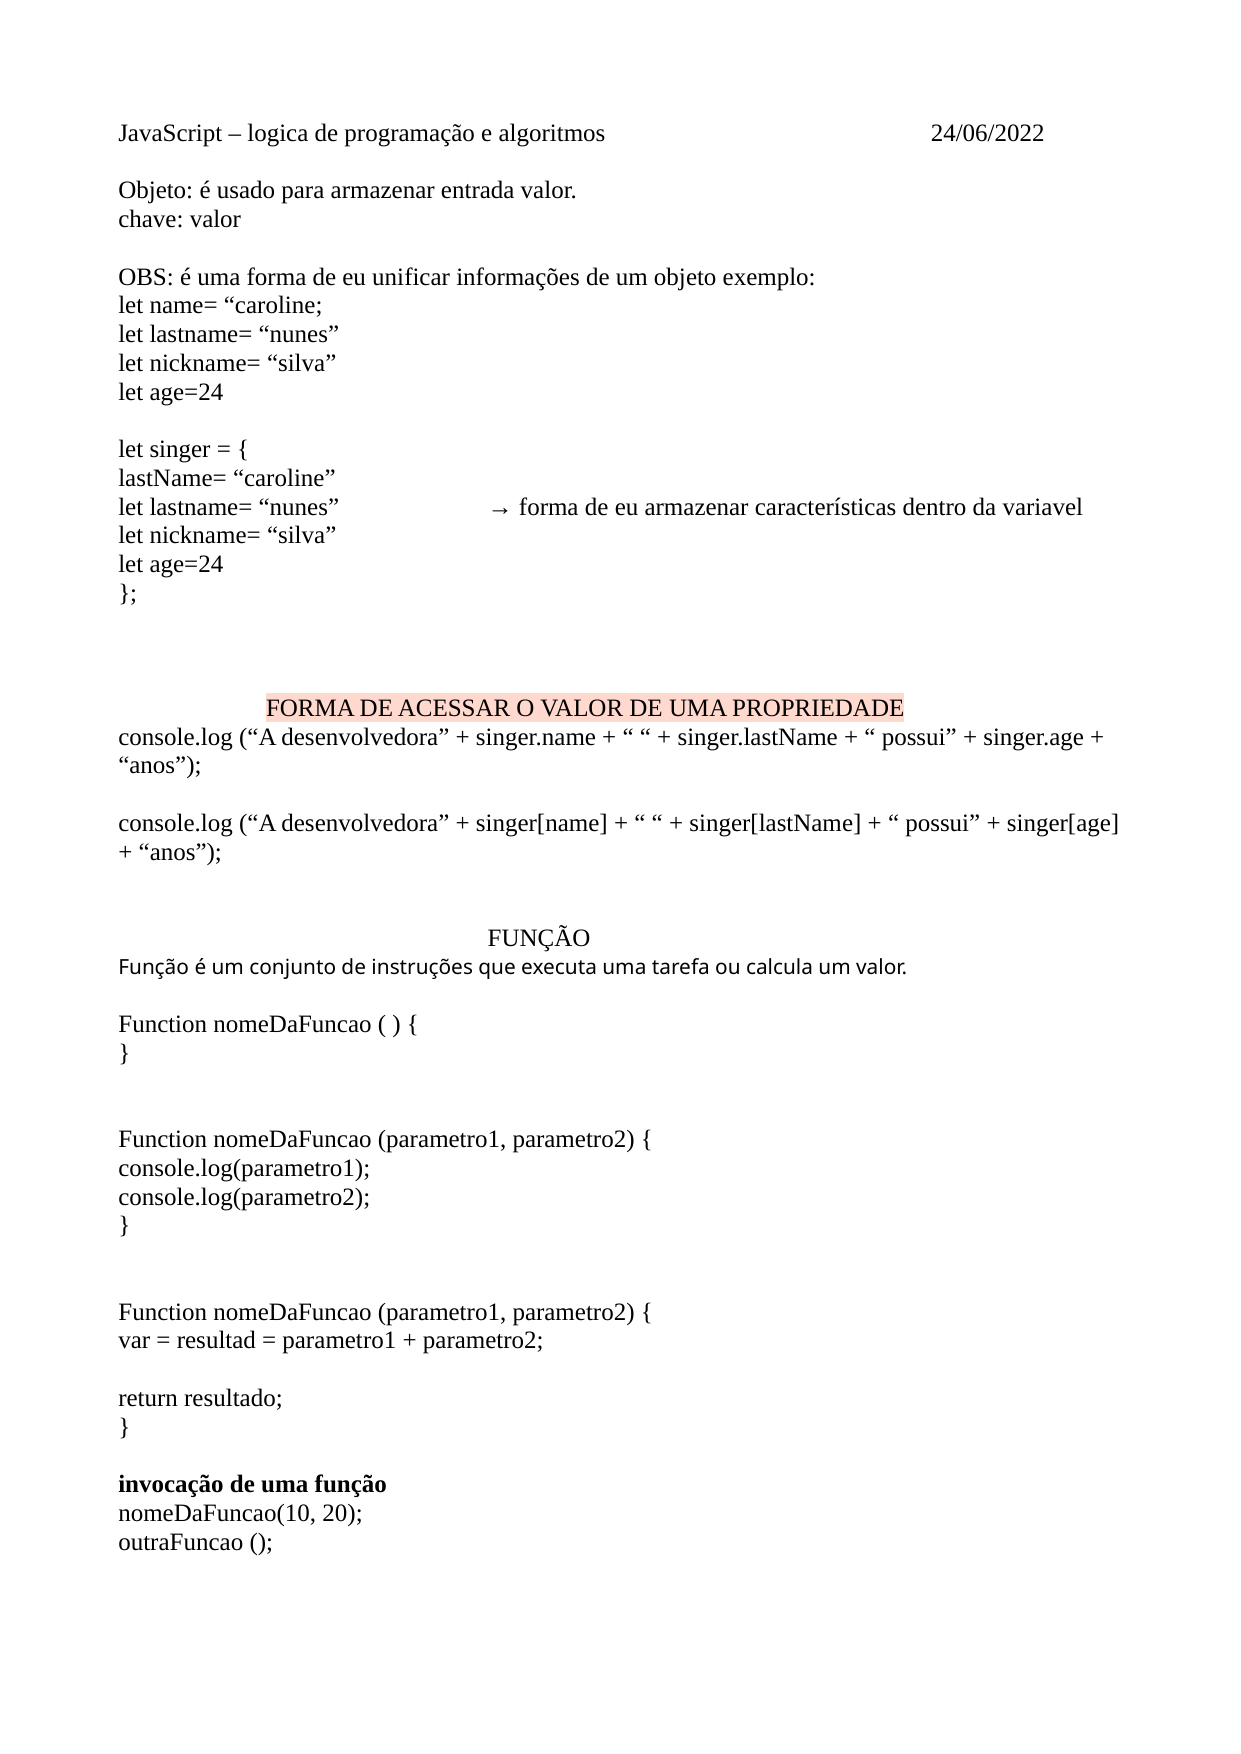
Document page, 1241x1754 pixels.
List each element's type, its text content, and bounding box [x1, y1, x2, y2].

text let singer = { [118, 434, 1122, 463]
text } [118, 1210, 1122, 1239]
text let age=24 [118, 549, 1122, 578]
text outraFuncao (); [118, 1527, 1122, 1555]
text let nickname= “silva” [118, 521, 1122, 549]
text console.log (“A desenvolvedora” + singer.name + “ “ + singer.lastName + “ possui” + singer.age + “anos”); [118, 722, 1122, 779]
text nomeDaFuncao(10, 20); [118, 1498, 1122, 1527]
text var = resultad = parametro1 + parametro2; [118, 1325, 1122, 1354]
text chave: valor [118, 204, 1122, 233]
text } [118, 1038, 1122, 1067]
text OBS: é uma forma de eu unificar informações de um objeto exemplo: [118, 262, 1122, 291]
text JavaScript – logica de programação e algoritmos 24/06/2022 [118, 118, 1122, 147]
text console.log(parametro1); [118, 1153, 1122, 1182]
text Function nomeDaFuncao ( ) { [118, 1009, 1122, 1038]
text Function nomeDaFuncao (parametro1, parametro2) { [118, 1124, 1122, 1153]
text } [118, 1412, 1122, 1440]
text lastName= “caroline” [118, 463, 1122, 492]
text }; [118, 578, 1122, 607]
text return resultado; [118, 1383, 1122, 1412]
text Função é um conjunto de instruções que executa uma tarefa ou calcula um valor. [118, 952, 1122, 980]
text let name= “caroline; [118, 291, 1122, 319]
text let age=24 [118, 377, 1122, 406]
text let lastname= “nunes” → forma de eu armazenar características dentro da variavel [118, 492, 1122, 521]
text let lastname= “nunes” [118, 319, 1122, 348]
text FUNÇÃO [118, 923, 1122, 952]
text console.log (“A desenvolvedora” + singer[name] + “ “ + singer[lastName] + “ possui” + singer[age] + “anos”); [118, 808, 1122, 866]
text FORMA DE ACESSAR O VALOR DE UMA PROPRIEDADE [118, 693, 1122, 722]
text let nickname= “silva” [118, 348, 1122, 377]
text console.log(parametro2); [118, 1182, 1122, 1210]
text Function nomeDaFuncao (parametro1, parametro2) { [118, 1297, 1122, 1325]
text invocação de uma função [118, 1469, 1122, 1498]
text Objeto: é usado para armazenar entrada valor. [118, 176, 1122, 204]
